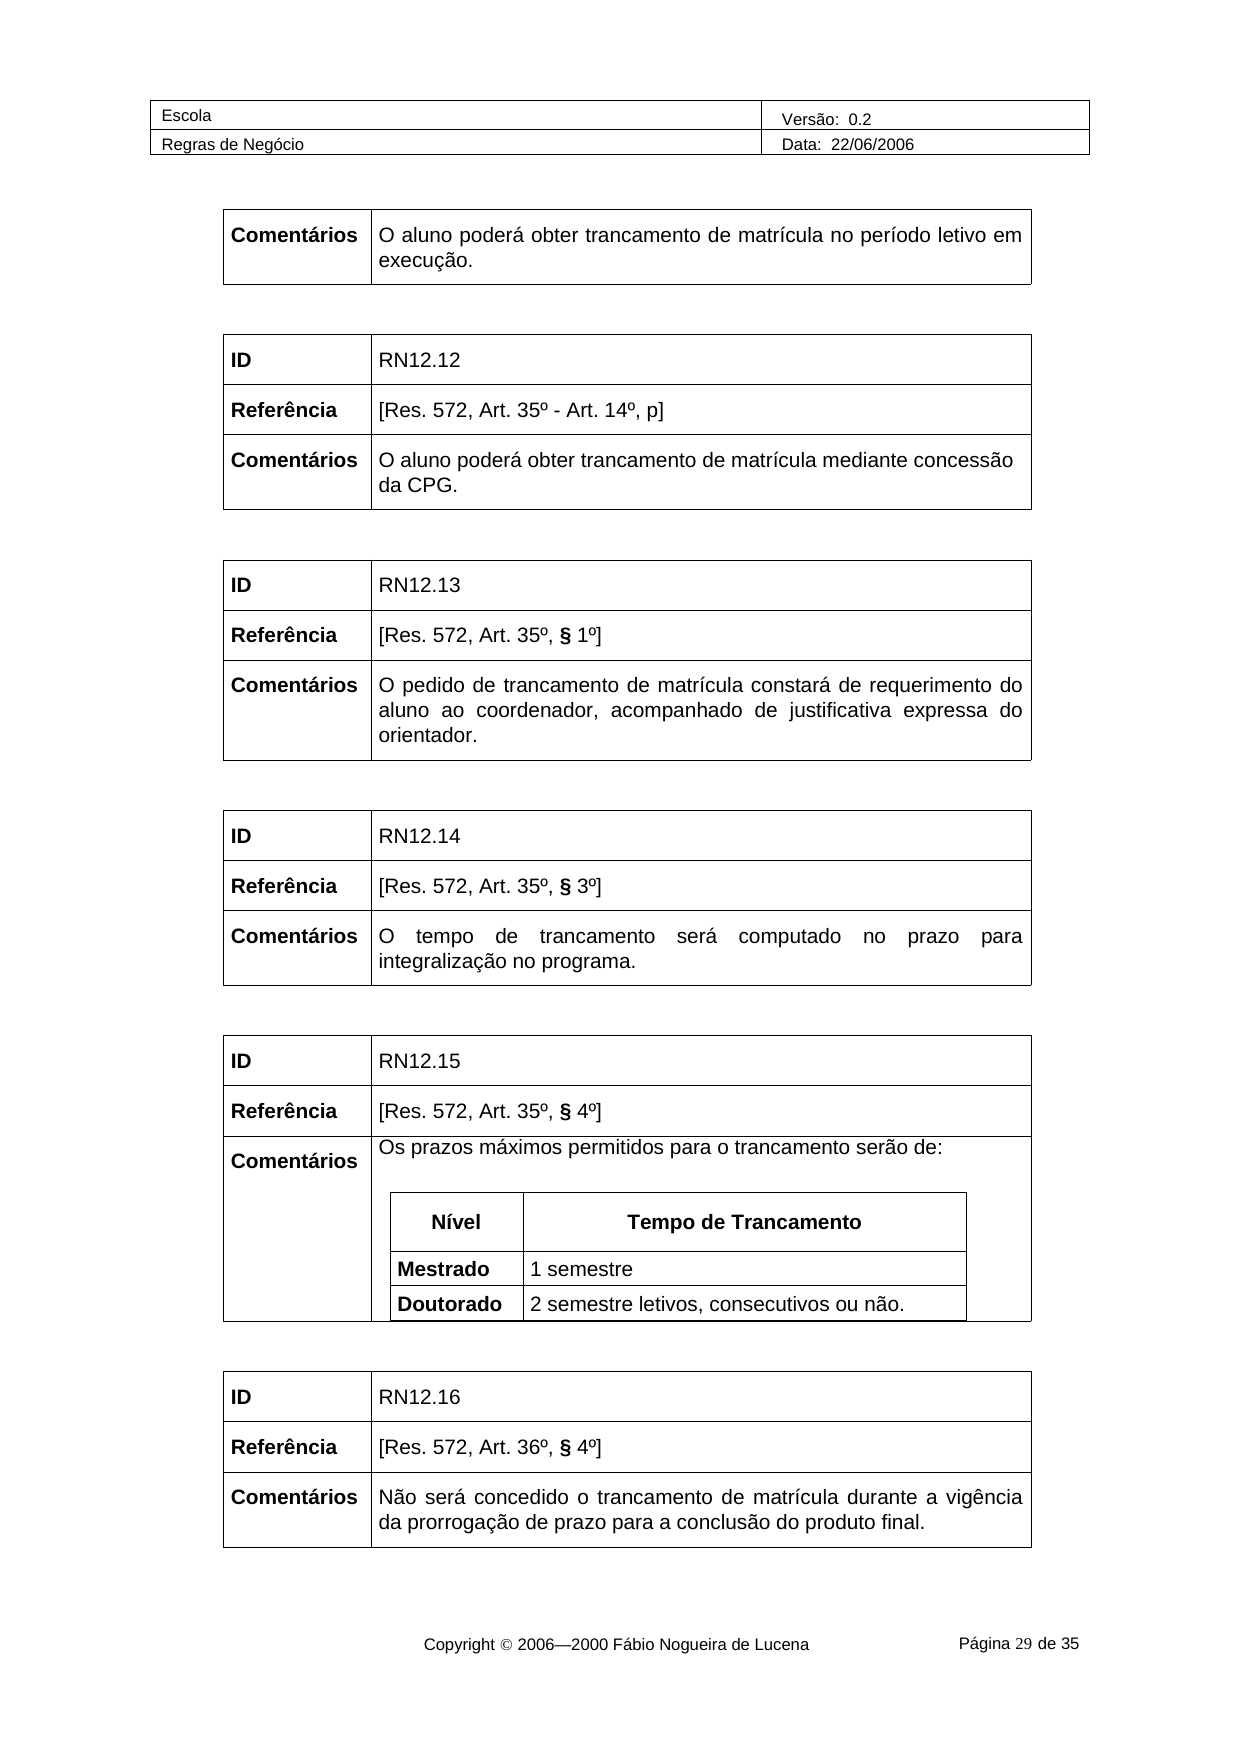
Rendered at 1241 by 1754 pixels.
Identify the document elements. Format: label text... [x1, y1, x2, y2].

table_cell [Res. 572, Art. 36º, § 4º] [372, 1422, 1031, 1472]
table_cell Comentários [224, 661, 371, 760]
table_header RN12.14 [372, 811, 1031, 860]
table_cell O pedido de trancamento de matrícula constará de requerimento do aluno ao coordenador, acompanhado de justificativa expressa do orientador. [372, 661, 1031, 760]
table_header Tempo de Trancamento [524, 1193, 966, 1251]
table_cell Mestrado [391, 1252, 523, 1285]
table_cell O aluno poderá obter trancamento de matrícula mediante concessão da CPG. [372, 435, 1031, 509]
table_header ID [224, 1036, 371, 1085]
table_cell O aluno poderá obter trancamento de matrícula no período letivo em execução. [372, 210, 1031, 284]
table_header RN12.16 [372, 1372, 1031, 1421]
table_cell Comentários [224, 1137, 371, 1321]
table_cell Doutorado [391, 1286, 523, 1320]
table_cell [Res. 572, Art. 35º, § 1º] [372, 611, 1031, 660]
table_cell Os prazos máximos permitidos para o trancamento serão de: [372, 1137, 1031, 1321]
table_header ID [224, 335, 371, 384]
table_header Nível [391, 1193, 523, 1251]
table_header RN12.12 [372, 335, 1031, 384]
table_header ID [224, 811, 371, 860]
table_cell Não será concedido o trancamento de matrícula durante a vigência da prorrogação de prazo para a conclusão do produto final. [372, 1473, 1031, 1547]
table_cell 2 semestre letivos, consecutivos ou não. [524, 1286, 966, 1320]
table_cell Comentários [224, 435, 371, 509]
table_cell Referência [224, 385, 371, 434]
table_cell Comentários [224, 210, 371, 284]
table_cell [Res. 572, Art. 35º, § 4º] [372, 1086, 1031, 1136]
table_header RN12.15 [372, 1036, 1031, 1085]
table_header ID [224, 561, 371, 609]
table_cell Referência [224, 1422, 371, 1472]
table_cell 1 semestre [524, 1252, 966, 1285]
table_cell Comentários [224, 1473, 371, 1547]
table_cell O tempo de trancamento será computado no prazo para integralização no programa. [372, 911, 1031, 985]
table_cell [Res. 572, Art. 35º, § 3º] [372, 861, 1031, 910]
table_cell Referência [224, 611, 371, 660]
table_header RN12.13 [372, 561, 1031, 609]
table_cell Comentários [224, 911, 371, 985]
table_cell Referência [224, 861, 371, 910]
table_cell Referência [224, 1086, 371, 1136]
table_header ID [224, 1372, 371, 1421]
table_cell [Res. 572, Art. 35º - Art. 14º, p] [372, 385, 1031, 434]
